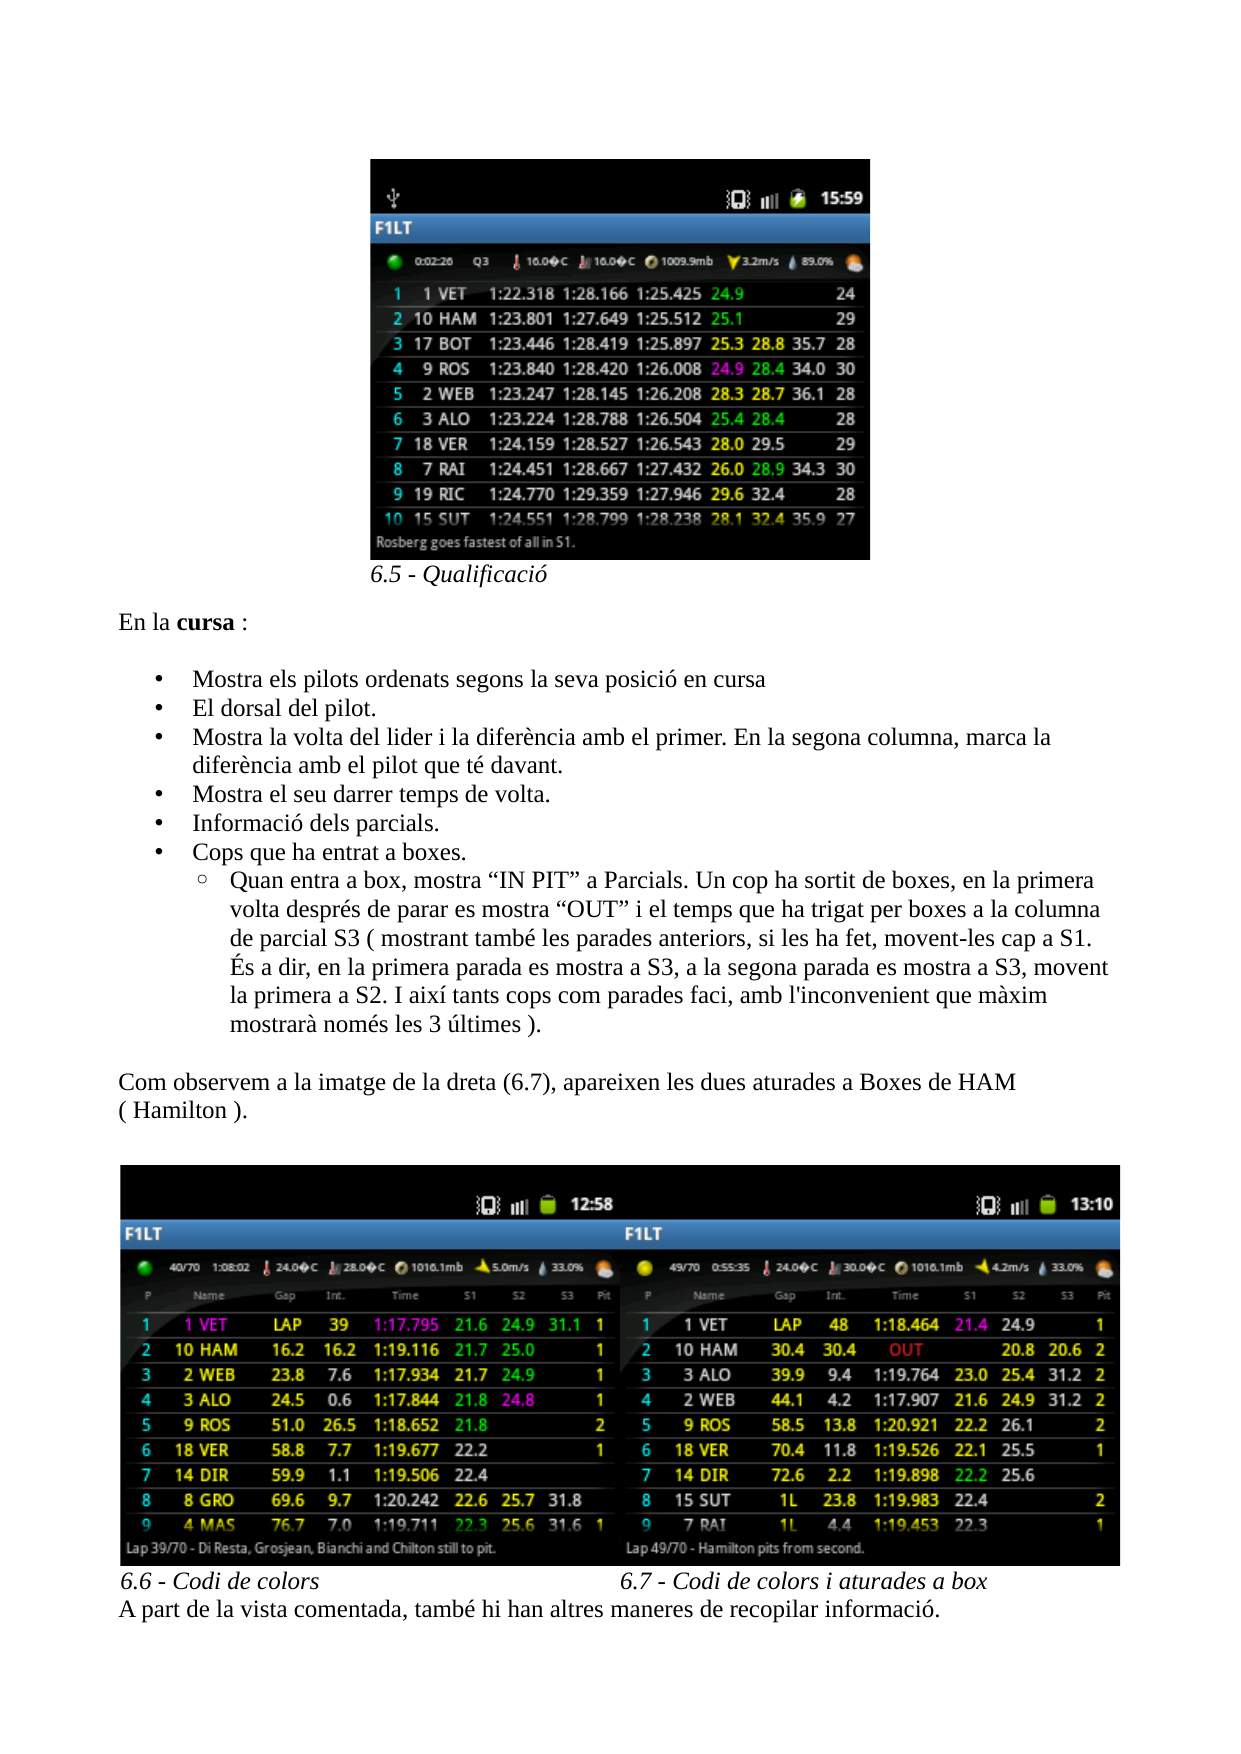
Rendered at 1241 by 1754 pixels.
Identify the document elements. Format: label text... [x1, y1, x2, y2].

list Mostra el seu darrer temps de volta. [154, 779, 1122, 808]
list Mostra la volta del lider i la diferència amb el primer. En la segona columna, marca la diferència amb el pilot que té davant. [154, 722, 1122, 779]
list Cops que ha entrat a boxes. [154, 837, 1122, 866]
text Com observem a la imatge de la dreta (6.7), apareixen les dues aturades a Boxes de HAM ( Hamilton ). [118, 1067, 1122, 1124]
text 6.6 - Codi de colors [120, 1566, 620, 1594]
picture [370, 159, 871, 560]
list Informació dels parcials. [154, 808, 1122, 837]
list Quan entra a box, mostra “IN PIT” a Parcials. Un cop ha sortit de boxes, en la primera volta després de parar es mostra “OUT” i el temps que ha trigat per boxes a la columna de parcial S3 ( mostrant també les parades anteriors, si les ha fet, movent-les cap a S1. És a dir, en la primera parada es mostra a S3, a la segona parada es mostra a S3, movent la primera a S2. I així tants cops com parades faci, amb l'inconvenient que màxim mostrarà només les 3 últimes ). [192, 866, 1122, 1038]
text En la cursa : [118, 607, 1122, 636]
text 6.5 - Qualificació [370, 560, 870, 588]
list Mostra els pilots ordenats segons la seva posició en cursa [154, 664, 1122, 693]
list El dorsal del pilot. [154, 693, 1122, 722]
text 6.7 - Codi de colors i aturades a box [620, 1566, 1120, 1594]
text A part de la vista comentada, també hi han altres maneres de recopilar informació. [118, 1182, 1122, 1623]
picture [120, 1165, 1121, 1566]
